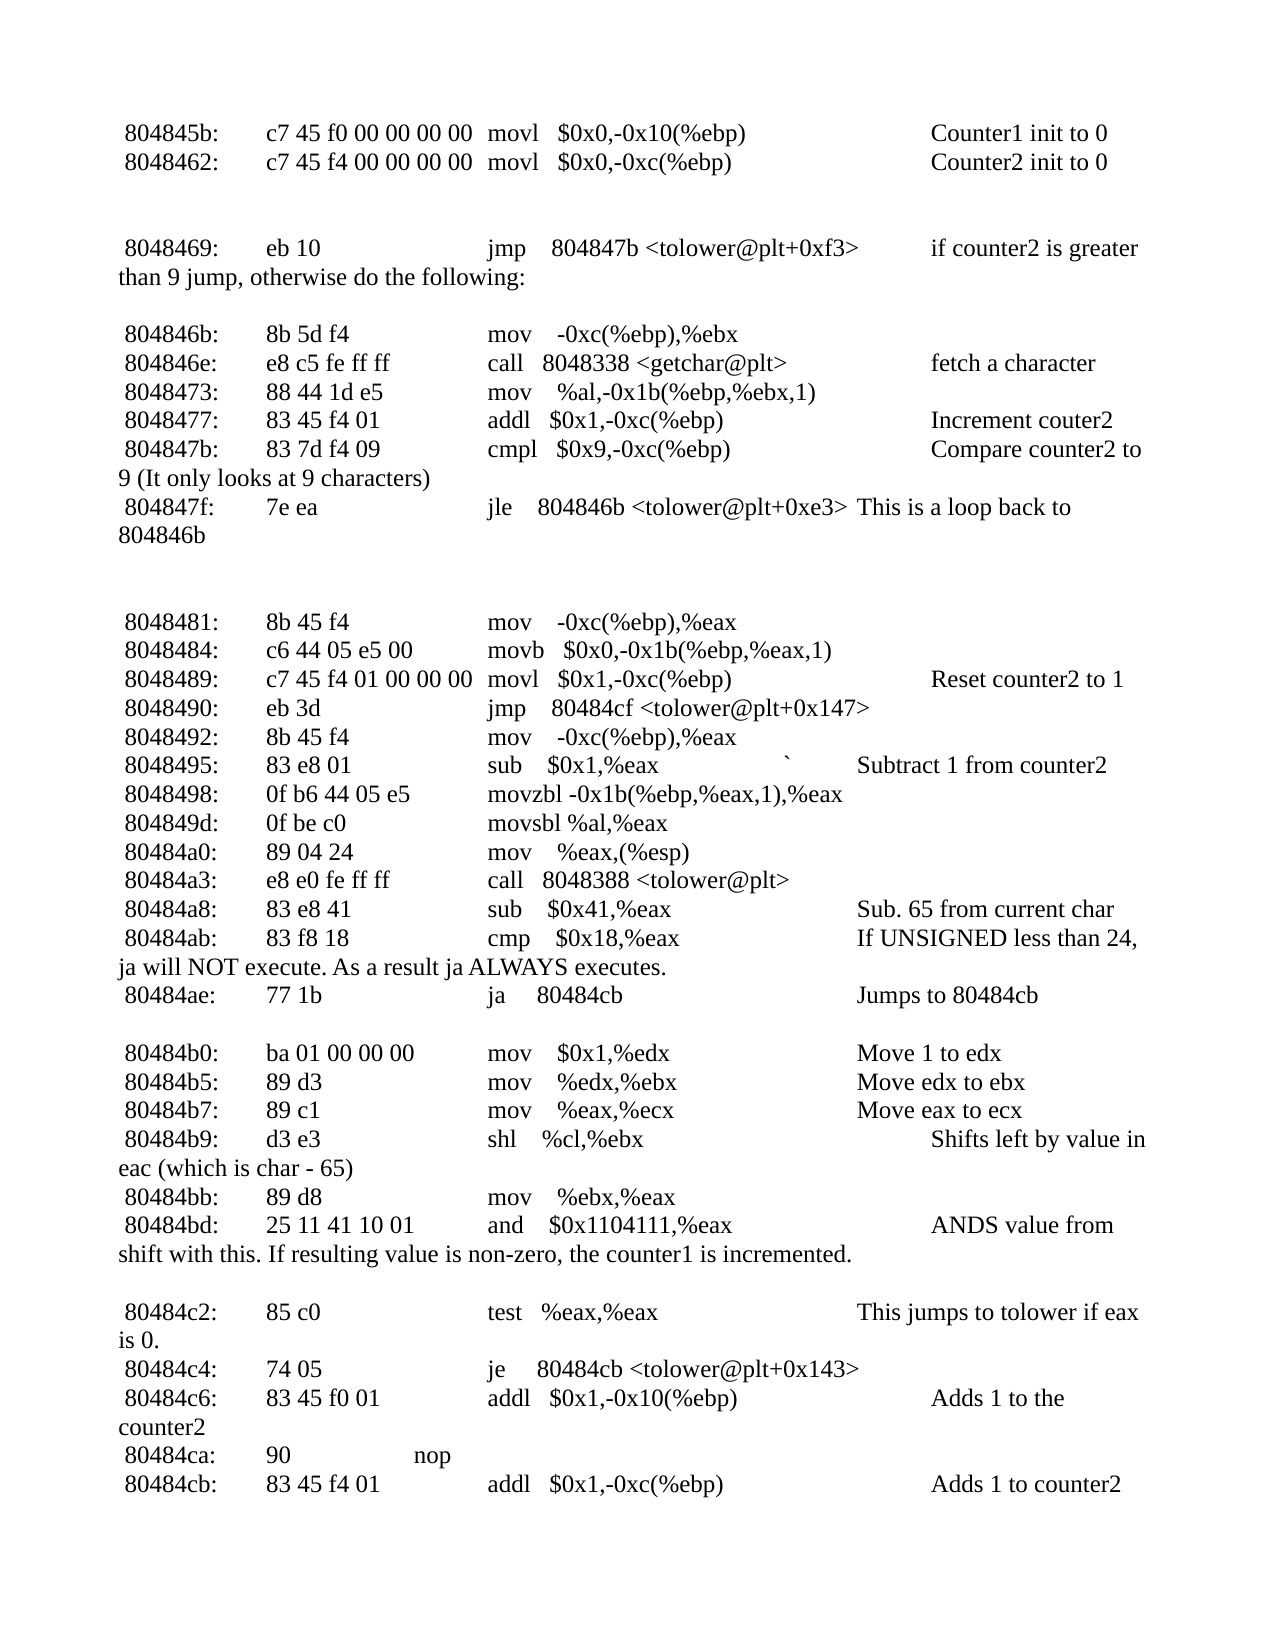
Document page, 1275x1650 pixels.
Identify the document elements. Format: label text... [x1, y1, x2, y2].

text 8048462: c7 45 f4 00 00 00 00 movl $0x0,-0xc(%ebp) Counter2 init to 0 [118, 147, 1157, 176]
text 80484b9: d3 e3 shl %cl,%ebx Shifts left by value in eac (which is char - 65) [118, 1124, 1157, 1182]
text 80484c2: 85 c0 test %eax,%eax This jumps to tolower if eax is 0. [118, 1297, 1157, 1354]
text 804845b: c7 45 f0 00 00 00 00 movl $0x0,-0x10(%ebp) Counter1 init to 0 [118, 118, 1157, 147]
text 80484ae: 77 1b ja 80484cb Jumps to 80484cb [118, 981, 1157, 1009]
text 8048495: 83 e8 01 sub $0x1,%eax ` Subtract 1 from counter2 [118, 751, 1157, 779]
text 8048469: eb 10 jmp 804847b <tolower@plt+0xf3> if counter2 is greater than 9 jump, otherwise do the following: [118, 233, 1157, 291]
text 8048498: 0f b6 44 05 e5 movzbl -0x1b(%ebp,%eax,1),%eax [118, 779, 1157, 808]
text 80484cb: 83 45 f4 01 addl $0x1,-0xc(%ebp) Adds 1 to counter2 [118, 1469, 1157, 1498]
text 8048484: c6 44 05 e5 00 movb $0x0,-0x1b(%ebp,%eax,1) [118, 636, 1157, 664]
text 80484a0: 89 04 24 mov %eax,(%esp) [118, 837, 1157, 866]
text 804847f: 7e ea jle 804846b <tolower@plt+0xe3> This is a loop back to 804846b [118, 492, 1157, 549]
text 80484bd: 25 11 41 10 01 and $0x1104111,%eax ANDS value from shift with this. If resulting value is non-zero, the counter1 is incremented. [118, 1211, 1157, 1268]
text 80484c6: 83 45 f0 01 addl $0x1,-0x10(%ebp) Adds 1 to the counter2 [118, 1383, 1157, 1441]
text 80484b0: ba 01 00 00 00 mov $0x1,%edx Move 1 to edx [118, 1038, 1157, 1067]
text 8048477: 83 45 f4 01 addl $0x1,-0xc(%ebp) Increment couter2 [118, 406, 1157, 434]
text 80484ca: 90 nop [118, 1441, 1157, 1469]
text 8048490: eb 3d jmp 80484cf <tolower@plt+0x147> [118, 693, 1157, 722]
text 804849d: 0f be c0 movsbl %al,%eax [118, 808, 1157, 837]
text 80484bb: 89 d8 mov %ebx,%eax [118, 1182, 1157, 1211]
text 804847b: 83 7d f4 09 cmpl $0x9,-0xc(%ebp) Compare counter2 to 9 (It only looks at 9 characters) [118, 434, 1157, 492]
text 8048492: 8b 45 f4 mov -0xc(%ebp),%eax [118, 722, 1157, 751]
text 80484a8: 83 e8 41 sub $0x41,%eax Sub. 65 from current char [118, 894, 1157, 923]
text 8048481: 8b 45 f4 mov -0xc(%ebp),%eax [118, 607, 1157, 636]
text 80484c4: 74 05 je 80484cb <tolower@plt+0x143> [118, 1354, 1157, 1383]
text 80484b5: 89 d3 mov %edx,%ebx Move edx to ebx [118, 1067, 1157, 1096]
text 80484a3: e8 e0 fe ff ff call 8048388 <tolower@plt> [118, 866, 1157, 894]
text 8048489: c7 45 f4 01 00 00 00 movl $0x1,-0xc(%ebp) Reset counter2 to 1 [118, 664, 1157, 693]
text 80484b7: 89 c1 mov %eax,%ecx Move eax to ecx [118, 1096, 1157, 1124]
text 8048473: 88 44 1d e5 mov %al,-0x1b(%ebp,%ebx,1) [118, 377, 1157, 406]
text 804846e: e8 c5 fe ff ff call 8048338 <getchar@plt> fetch a character [118, 348, 1157, 377]
text 80484ab: 83 f8 18 cmp $0x18,%eax If UNSIGNED less than 24, ja will NOT execute. As a result ja ALWAYS executes. [118, 923, 1157, 981]
text 804846b: 8b 5d f4 mov -0xc(%ebp),%ebx [118, 319, 1157, 348]
